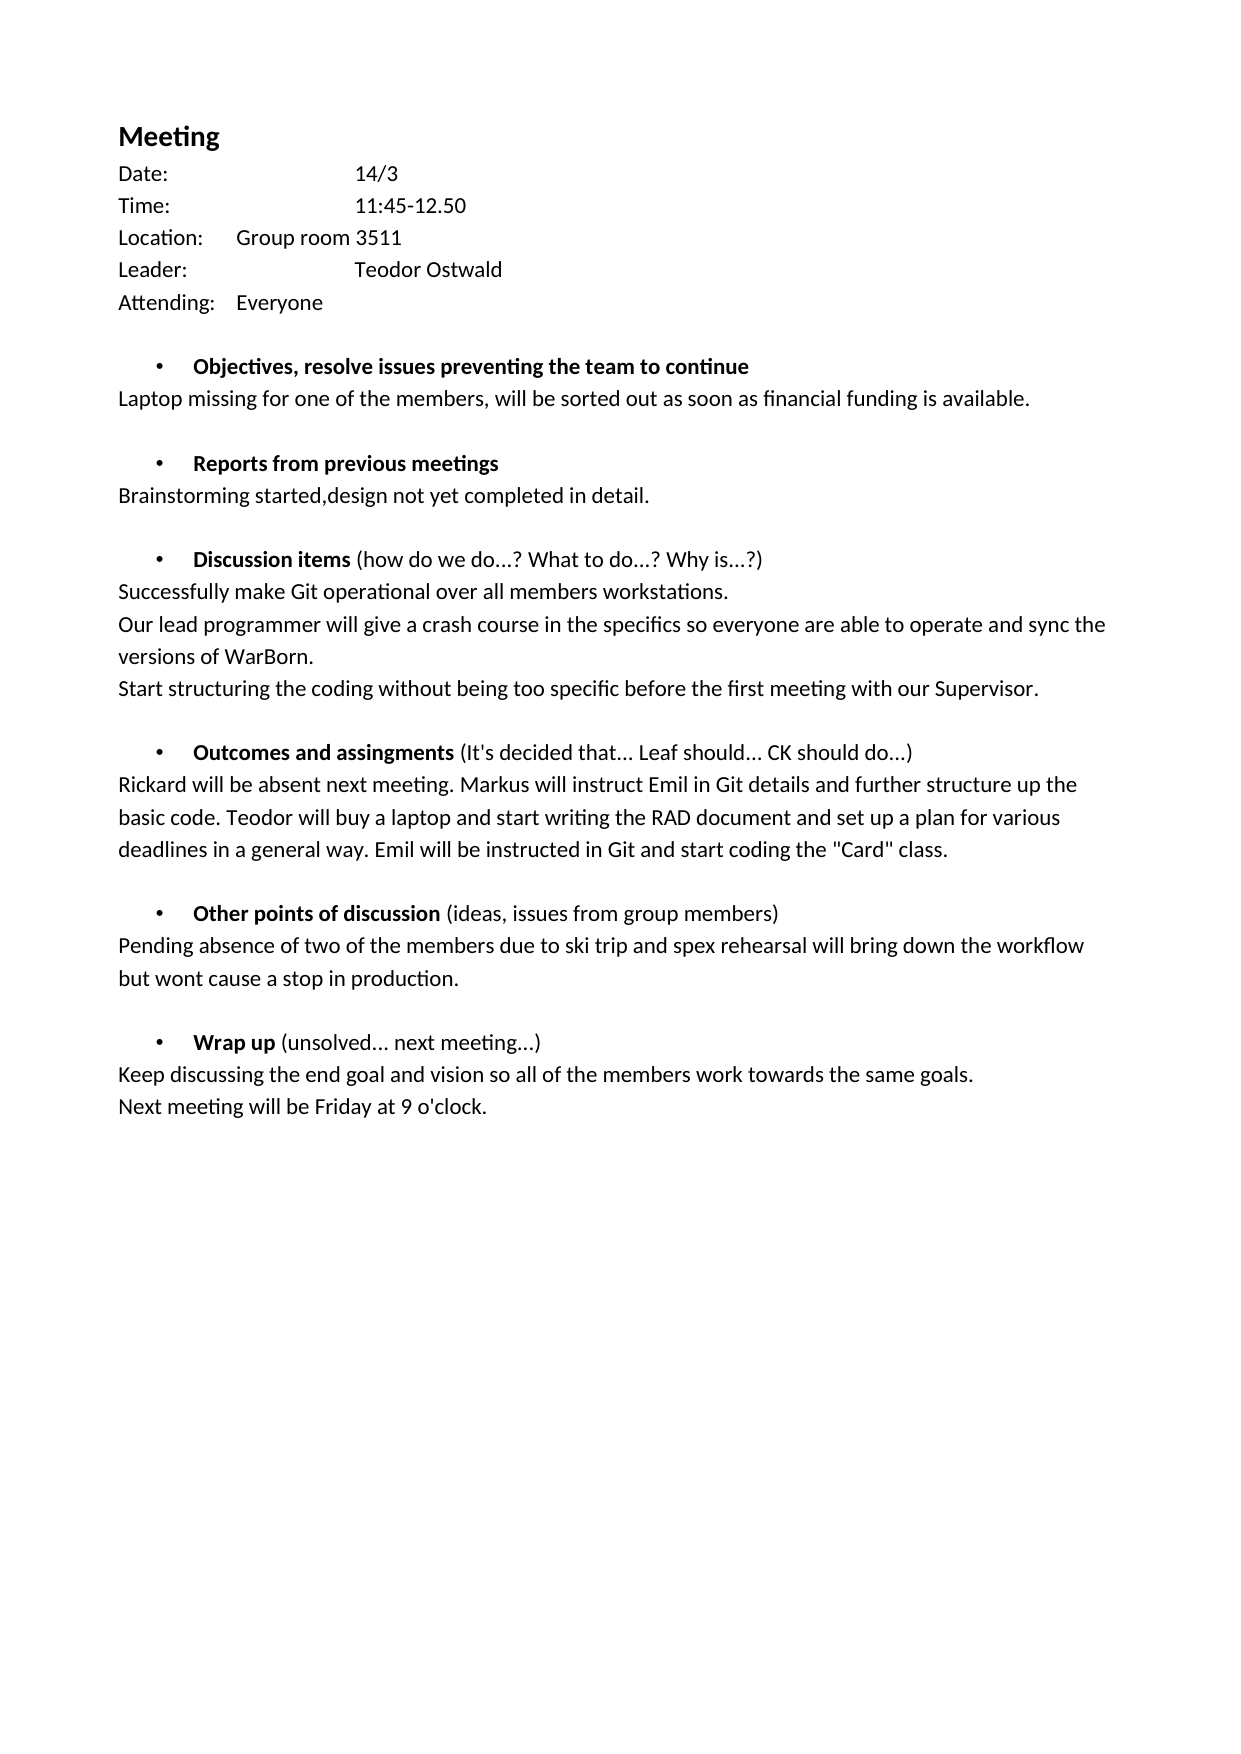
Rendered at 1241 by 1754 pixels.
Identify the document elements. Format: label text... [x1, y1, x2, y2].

text Brainstorming started,design not yet completed in detail. [118, 481, 1122, 509]
list Objectives, resolve issues preventing the team to continue [156, 352, 1122, 380]
list Reports from previous meetings [156, 449, 1122, 477]
text Time: 11:45-12.50 [118, 191, 1122, 219]
text Keep discussing the end goal and vision so all of the members work towards the same goals. [118, 1060, 1122, 1088]
text Start structuring the coding without being too specific before the first meeting with our Supervisor. [118, 674, 1122, 702]
text Rickard will be absent next meeting. Markus will instruct Emil in Git details and further structure up the basic code. Teodor will buy a laptop and start writing the RAD document and set up a plan for various deadlines in a general way. Emil will be instructed in Git and start coding the "Card" class. [118, 771, 1122, 863]
list Other points of discussion (ideas, issues from group members) [156, 899, 1122, 927]
list Discussion items (how do we do...? What to do...? Why is...?) [156, 545, 1122, 573]
list Wrap up (unsolved... next meeting...) [156, 1028, 1122, 1056]
list Outcomes and assingments (It's decided that... Leaf should... CK should do...) [156, 738, 1122, 766]
text Attending: Everyone [118, 288, 1122, 316]
text Laptop missing for one of the members, will be sorted out as soon as financial funding is available. [118, 384, 1122, 412]
text Location: Group room 3511 [118, 223, 1122, 251]
text Our lead programmer will give a crash course in the specifics so everyone are able to operate and sync the versions of WarBorn. [118, 610, 1122, 670]
text Meeting [118, 118, 1122, 154]
text Date: 14/3 [118, 159, 1122, 187]
text Leader: Teodor Ostwald [118, 256, 1122, 284]
text Next meeting will be Friday at 9 o'clock. [118, 1092, 1122, 1121]
text Successfully make Git operational over all members workstations. [118, 577, 1122, 606]
text Pending absence of two of the members due to ski trip and spex rehearsal will bring down the workflow but wont cause a stop in production. [118, 932, 1122, 992]
